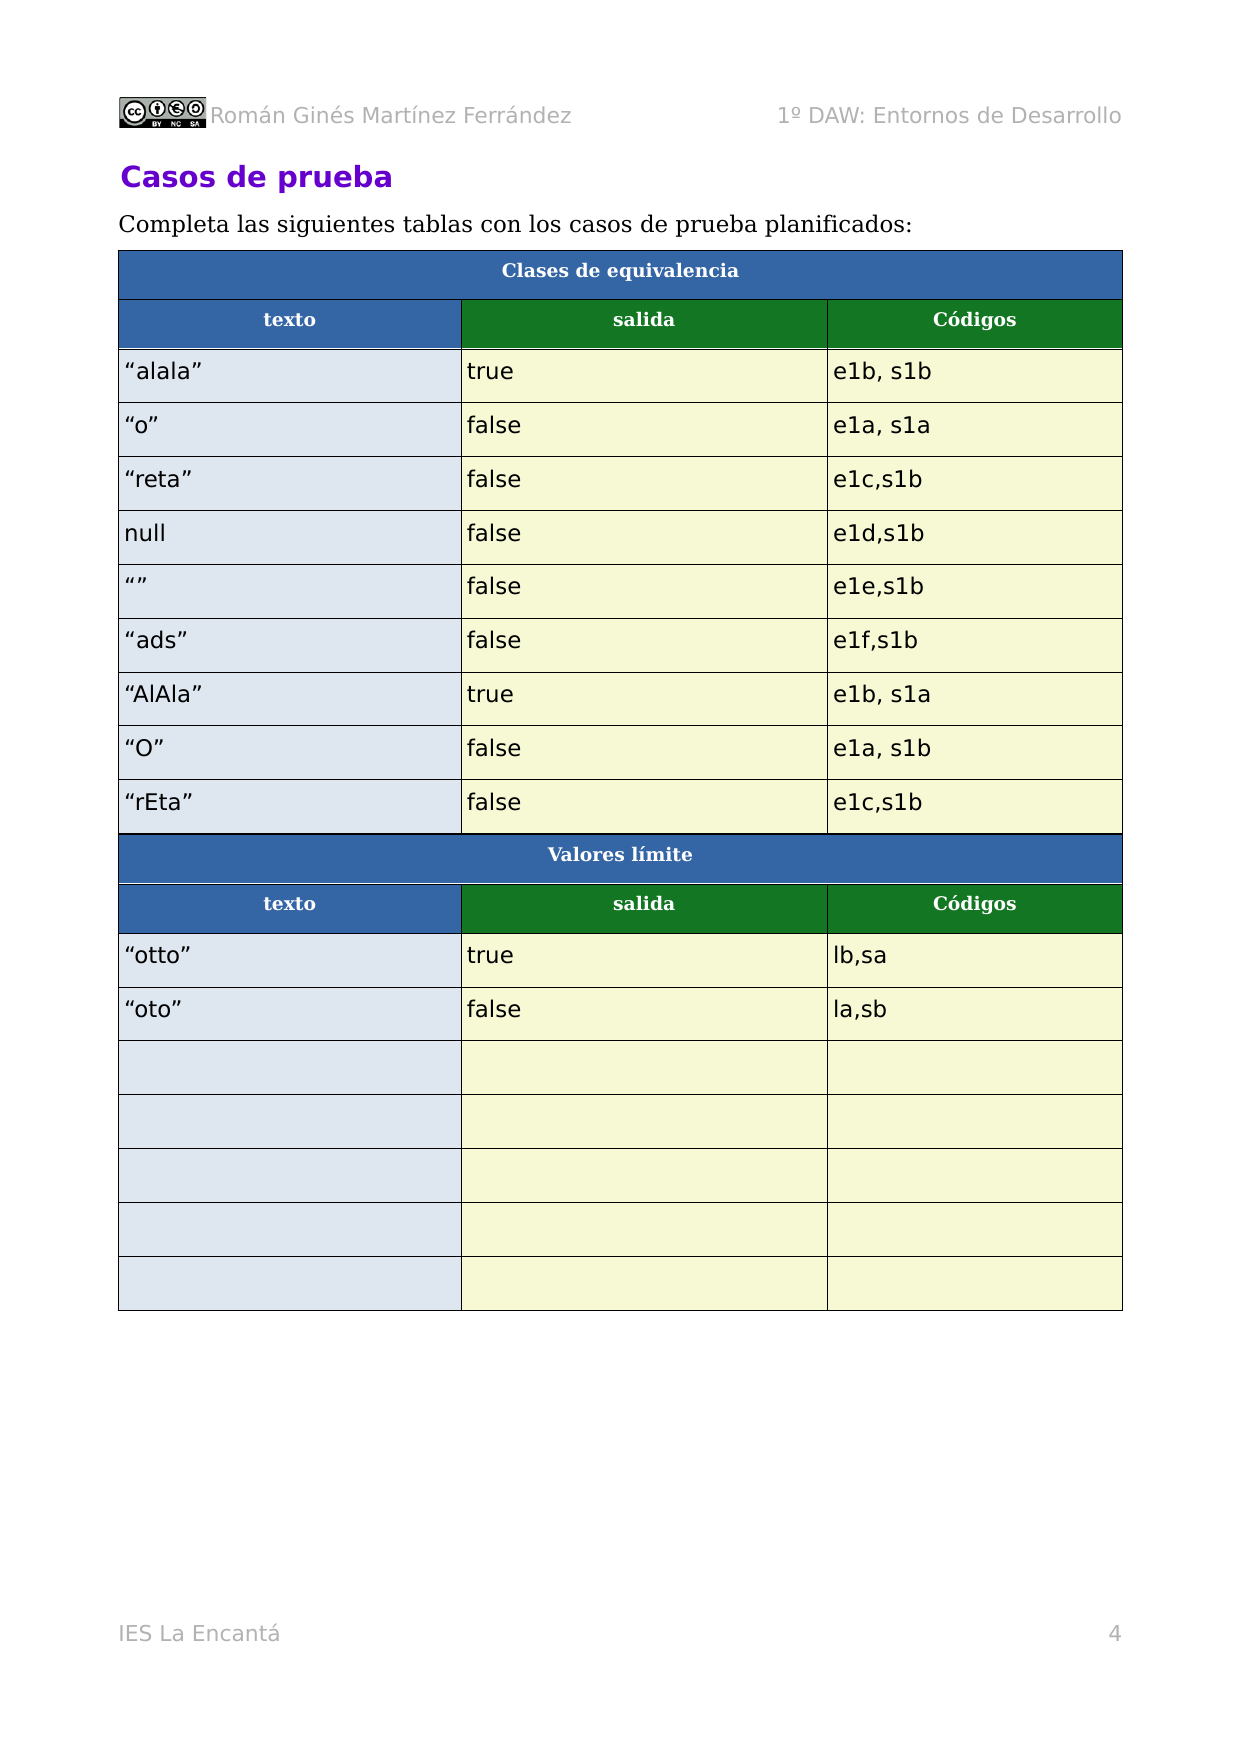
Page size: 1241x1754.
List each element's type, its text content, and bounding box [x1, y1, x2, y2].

table_cell “oto” [119, 988, 461, 1040]
table_cell e1a, s1a [828, 403, 1122, 456]
table_cell e1b, s1b [828, 350, 1122, 402]
table_cell [462, 1203, 827, 1256]
table_cell e1c,s1b [828, 780, 1122, 833]
table_cell salida [462, 300, 827, 348]
table_cell “rEta” [119, 780, 461, 833]
table_cell [119, 1203, 461, 1256]
table_cell false [462, 511, 827, 564]
table_cell e1e,s1b [828, 565, 1122, 618]
table_cell true [462, 673, 827, 725]
table_cell Códigos [828, 300, 1122, 348]
table_cell e1c,s1b [828, 457, 1122, 510]
text Casos de prueba [118, 158, 1122, 196]
table_cell salida [462, 885, 827, 933]
table_cell lb,sa [828, 934, 1122, 987]
table_cell e1d,s1b [828, 511, 1122, 564]
table_cell “” [119, 565, 461, 618]
table_cell [462, 1149, 827, 1202]
table_cell e1b, s1a [828, 673, 1122, 725]
table_cell [828, 1203, 1122, 1256]
table_cell false [462, 726, 827, 779]
table_cell [828, 1095, 1122, 1148]
table_cell [119, 1257, 461, 1310]
table_cell “ads” [119, 619, 461, 672]
table_cell la,sb [828, 988, 1122, 1040]
table_header Valores límite [119, 835, 1122, 883]
table_cell [462, 1041, 827, 1094]
table_cell false [462, 780, 827, 833]
table_cell e1f,s1b [828, 619, 1122, 672]
table_cell [828, 1041, 1122, 1094]
table_cell Códigos [828, 885, 1122, 933]
text Completa las siguientes tablas con los casos de prueba planificados: [118, 211, 1122, 238]
table_cell false [462, 988, 827, 1040]
table_cell texto [119, 885, 461, 933]
table_cell null [119, 511, 461, 564]
table_cell [828, 1149, 1122, 1202]
table_cell true [462, 350, 827, 402]
table_cell e1a, s1b [828, 726, 1122, 779]
table_cell “alala” [119, 350, 461, 402]
table_cell texto [119, 300, 461, 348]
table_cell false [462, 457, 827, 510]
table_header Clases de equivalencia [119, 251, 1122, 299]
table_cell “reta” [119, 457, 461, 510]
table_cell “o” [119, 403, 461, 456]
table_cell true [462, 934, 827, 987]
table_cell [462, 1257, 827, 1310]
table_cell [462, 1095, 827, 1148]
table_cell “AlAla” [119, 673, 461, 725]
table_cell false [462, 565, 827, 618]
table_cell [119, 1095, 461, 1148]
table_cell [828, 1257, 1122, 1310]
table_cell [119, 1149, 461, 1202]
table_cell “otto” [119, 934, 461, 987]
table_cell false [462, 403, 827, 456]
table_cell [119, 1041, 461, 1094]
table_cell false [462, 619, 827, 672]
table_cell “O” [119, 726, 461, 779]
